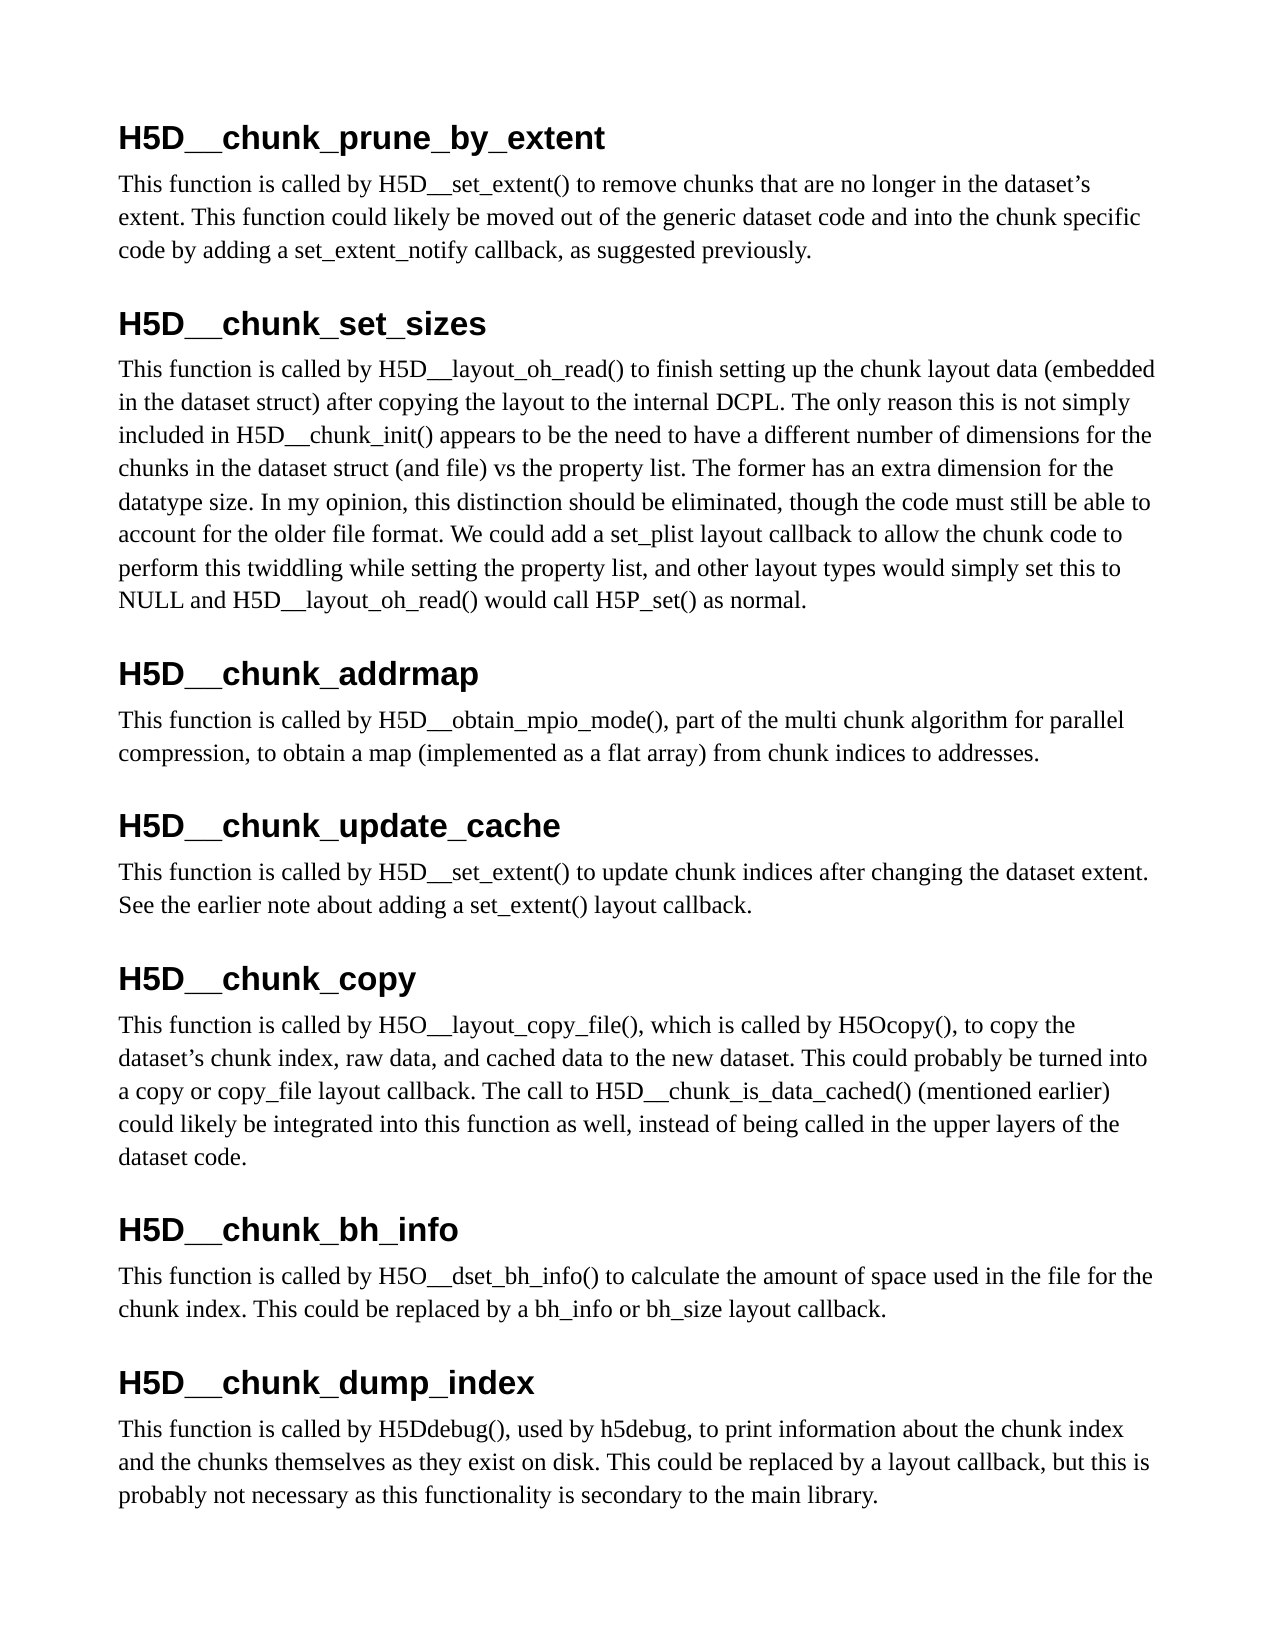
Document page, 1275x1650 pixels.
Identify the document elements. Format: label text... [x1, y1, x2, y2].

subtitle H5D__chunk_copy [118, 959, 1157, 997]
subtitle H5D__chunk_dump_index [118, 1363, 1157, 1401]
text This function is called by H5D__set_extent() to update chunk indices after changing the dataset extent. See the earlier note about adding a set_extent() layout callback. [118, 857, 1157, 919]
subtitle H5D__chunk_set_sizes [118, 303, 1157, 342]
subtitle H5D__chunk_bh_info [118, 1210, 1157, 1249]
subtitle H5D__chunk_addrmap [118, 654, 1157, 692]
text This function is called by H5O__dset_bh_info() to calculate the amount of space used in the file for the chunk index. This could be replaced by a bh_info or bh_size layout callback. [118, 1261, 1157, 1323]
text This function is called by H5Ddebug(), used by h5debug, to print information about the chunk index and the chunks themselves as they exist on disk. This could be replaced by a layout callback, but this is probably not necessary as this functionality is secondary to the main library. [118, 1414, 1157, 1508]
text This function is called by H5D__obtain_mpio_mode(), part of the multi chunk algorithm for parallel compression, to obtain a map (implemented as a flat array) from chunk indices to addresses. [118, 705, 1157, 767]
text This function is called by H5O__layout_copy_file(), which is called by H5Ocopy(), to copy the dataset’s chunk index, raw data, and cached data to the new dataset. This could probably be turned into a copy or copy_file layout callback. The call to H5D__chunk_is_data_cached() (mentioned earlier) could likely be integrated into this function as well, instead of being called in the upper layers of the dataset code. [118, 1010, 1157, 1171]
text This function is called by H5D__layout_oh_read() to finish setting up the chunk layout data (embedded in the dataset struct) after copying the layout to the internal DCPL. The only reason this is not simply included in H5D__chunk_init() appears to be the need to have a different number of dimensions for the chunks in the dataset struct (and file) vs the property list. The former has an extra dimension for the datatype size. In my opinion, this distinction should be eliminated, though the code must still be able to account for the older file format. We could add a set_plist layout callback to allow the chunk code to perform this twiddling while setting the property list, and other layout types would simply set this to NULL and H5D__layout_oh_read() would call H5P_set() as normal. [118, 354, 1157, 614]
text This function is called by H5D__set_extent() to remove chunks that are no longer in the dataset’s extent. This function could likely be moved out of the generic dataset code and into the chunk specific code by adding a set_extent_notify callback, as suggested previously. [118, 169, 1157, 264]
subtitle H5D__chunk_prune_by_extent [118, 118, 1157, 157]
subtitle H5D__chunk_update_cache [118, 806, 1157, 845]
